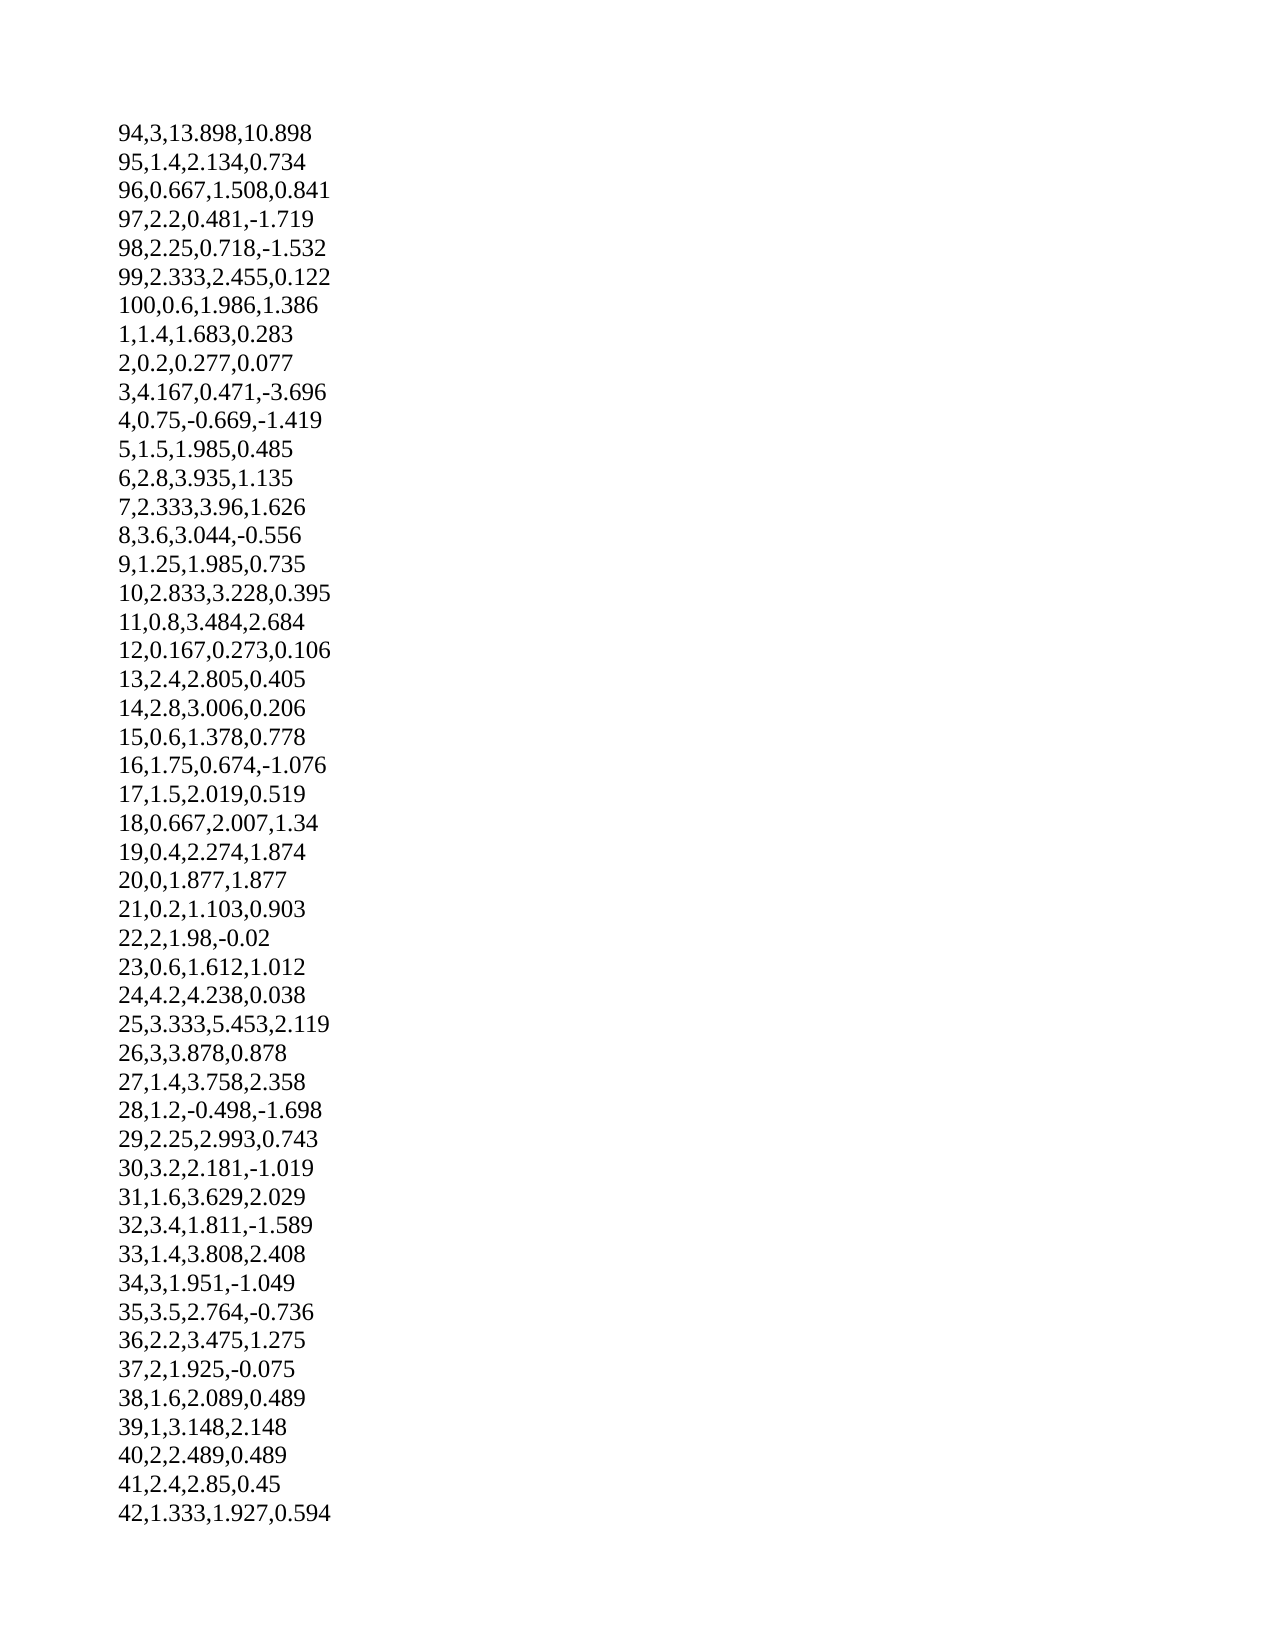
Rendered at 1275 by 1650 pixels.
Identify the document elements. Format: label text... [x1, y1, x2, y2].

text 42,1.333,1.927,0.594 [118, 1498, 1157, 1527]
text 6,2.8,3.935,1.135 [118, 463, 1157, 492]
text 36,2.2,3.475,1.275 [118, 1326, 1157, 1354]
text 21,0.2,1.103,0.903 [118, 894, 1157, 923]
text 31,1.6,3.629,2.029 [118, 1182, 1157, 1211]
text 19,0.4,2.274,1.874 [118, 837, 1157, 866]
text 2,0.2,0.277,0.077 [118, 348, 1157, 377]
text 12,0.167,0.273,0.106 [118, 636, 1157, 664]
text 10,2.833,3.228,0.395 [118, 578, 1157, 607]
text 23,0.6,1.612,1.012 [118, 952, 1157, 981]
text 22,2,1.98,-0.02 [118, 923, 1157, 952]
text 25,3.333,5.453,2.119 [118, 1009, 1157, 1038]
text 33,1.4,3.808,2.408 [118, 1239, 1157, 1268]
text 40,2,2.489,0.489 [118, 1441, 1157, 1469]
text 39,1,3.148,2.148 [118, 1412, 1157, 1441]
text 7,2.333,3.96,1.626 [118, 492, 1157, 521]
text 15,0.6,1.378,0.778 [118, 722, 1157, 751]
text 96,0.667,1.508,0.841 [118, 176, 1157, 204]
text 4,0.75,-0.669,-1.419 [118, 406, 1157, 434]
text 38,1.6,2.089,0.489 [118, 1383, 1157, 1412]
text 29,2.25,2.993,0.743 [118, 1124, 1157, 1153]
text 8,3.6,3.044,-0.556 [118, 521, 1157, 549]
text 26,3,3.878,0.878 [118, 1038, 1157, 1067]
text 16,1.75,0.674,-1.076 [118, 751, 1157, 779]
text 32,3.4,1.811,-1.589 [118, 1211, 1157, 1239]
text 3,4.167,0.471,-3.696 [118, 377, 1157, 406]
text 95,1.4,2.134,0.734 [118, 147, 1157, 176]
text 98,2.25,0.718,-1.532 [118, 233, 1157, 262]
text 41,2.4,2.85,0.45 [118, 1469, 1157, 1498]
text 37,2,1.925,-0.075 [118, 1354, 1157, 1383]
text 97,2.2,0.481,-1.719 [118, 204, 1157, 233]
text 99,2.333,2.455,0.122 [118, 262, 1157, 291]
text 18,0.667,2.007,1.34 [118, 808, 1157, 837]
text 100,0.6,1.986,1.386 [118, 291, 1157, 319]
text 20,0,1.877,1.877 [118, 866, 1157, 894]
text 30,3.2,2.181,-1.019 [118, 1153, 1157, 1182]
text 9,1.25,1.985,0.735 [118, 549, 1157, 578]
text 27,1.4,3.758,2.358 [118, 1067, 1157, 1096]
text 11,0.8,3.484,2.684 [118, 607, 1157, 636]
text 1,1.4,1.683,0.283 [118, 319, 1157, 348]
text 35,3.5,2.764,-0.736 [118, 1297, 1157, 1326]
text 13,2.4,2.805,0.405 [118, 664, 1157, 693]
text 94,3,13.898,10.898 [118, 118, 1157, 147]
text 24,4.2,4.238,0.038 [118, 981, 1157, 1009]
text 14,2.8,3.006,0.206 [118, 693, 1157, 722]
text 34,3,1.951,-1.049 [118, 1268, 1157, 1297]
text 5,1.5,1.985,0.485 [118, 434, 1157, 463]
text 28,1.2,-0.498,-1.698 [118, 1096, 1157, 1124]
text 17,1.5,2.019,0.519 [118, 779, 1157, 808]
